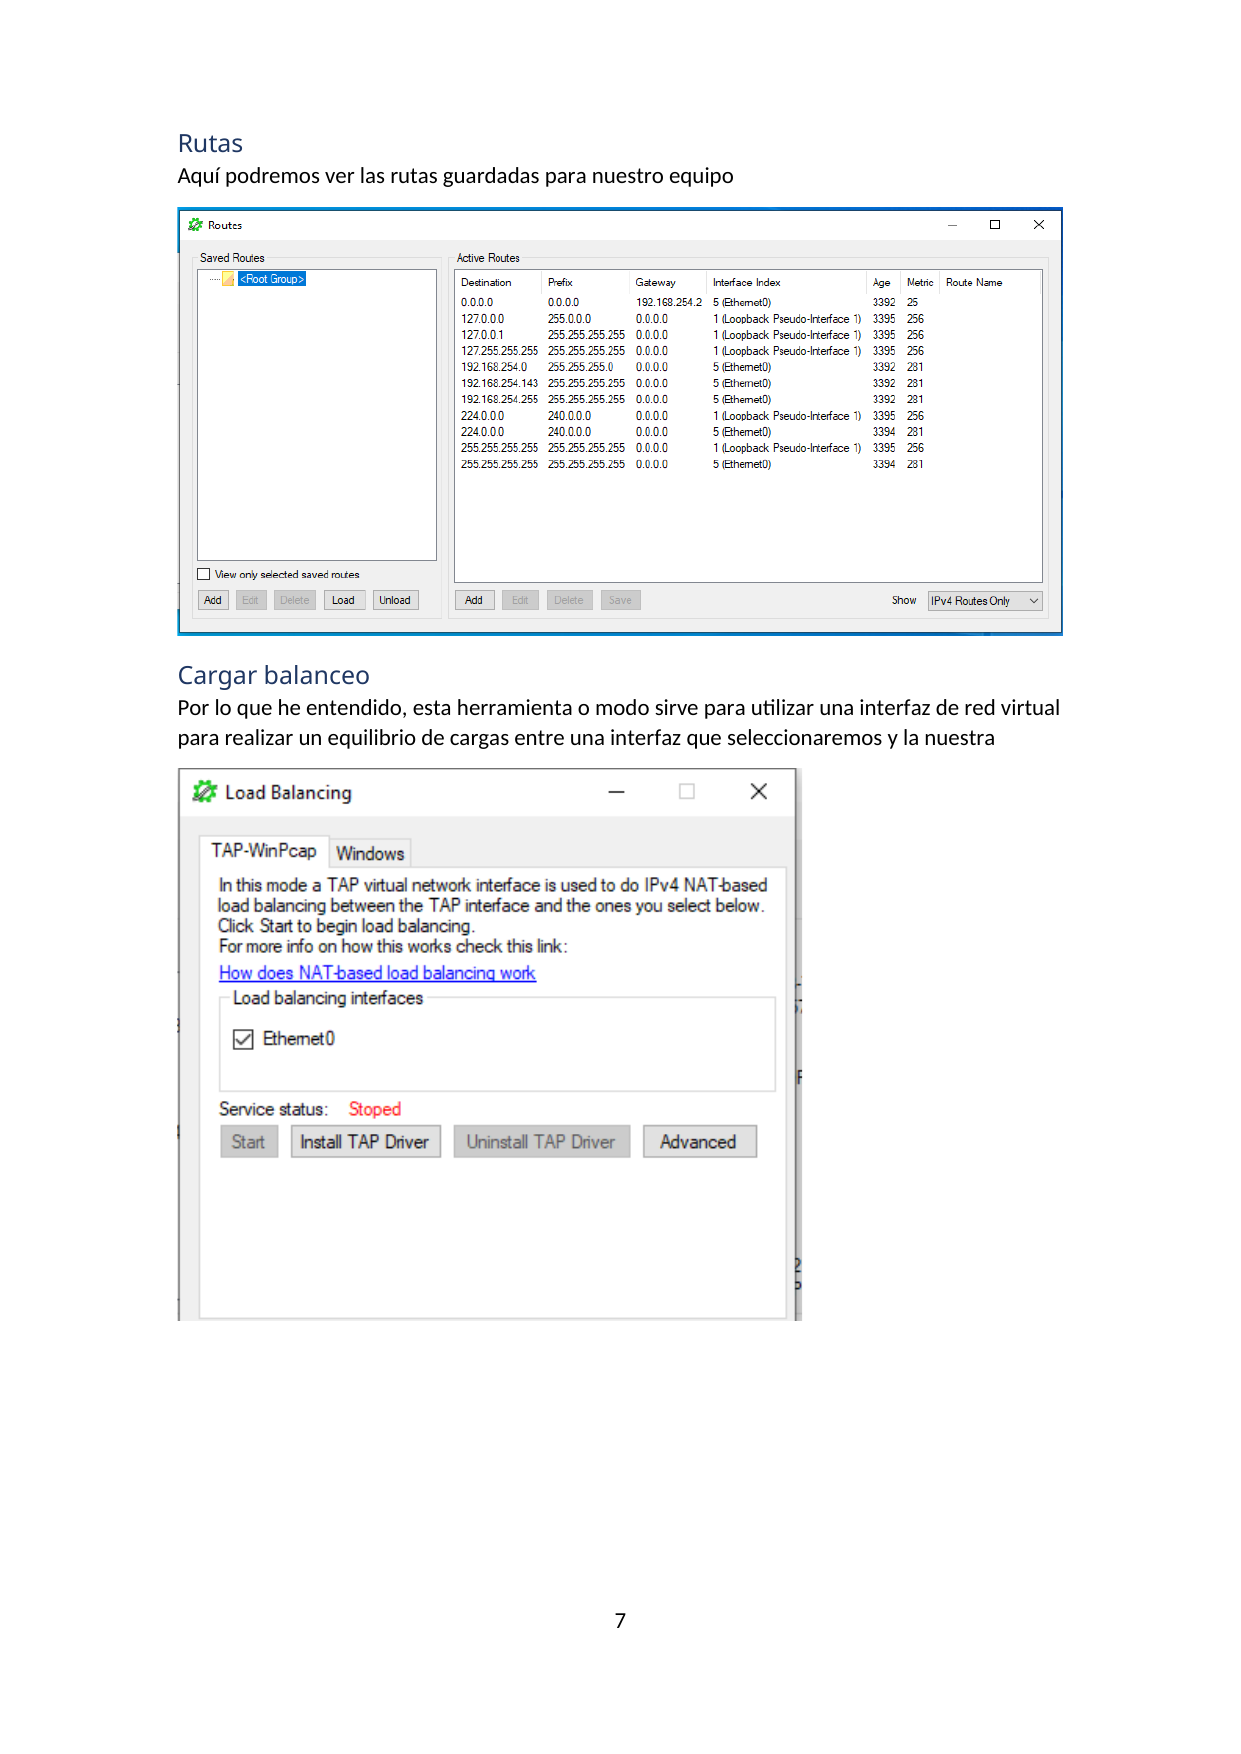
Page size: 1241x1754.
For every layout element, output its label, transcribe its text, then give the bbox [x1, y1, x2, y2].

subtitle Cargar balanceo [177, 658, 1063, 692]
text Aquí podremos ver las rutas guardadas para nuestro equipo [177, 161, 1063, 189]
text Por lo que he entendido, esta herramienta o modo sirve para utilizar una interfaz de red virtual para realizar un equilibrio de cargas entre una interfaz que seleccionaremos y la nuestra [177, 693, 1063, 751]
subtitle Rutas [177, 125, 1063, 159]
